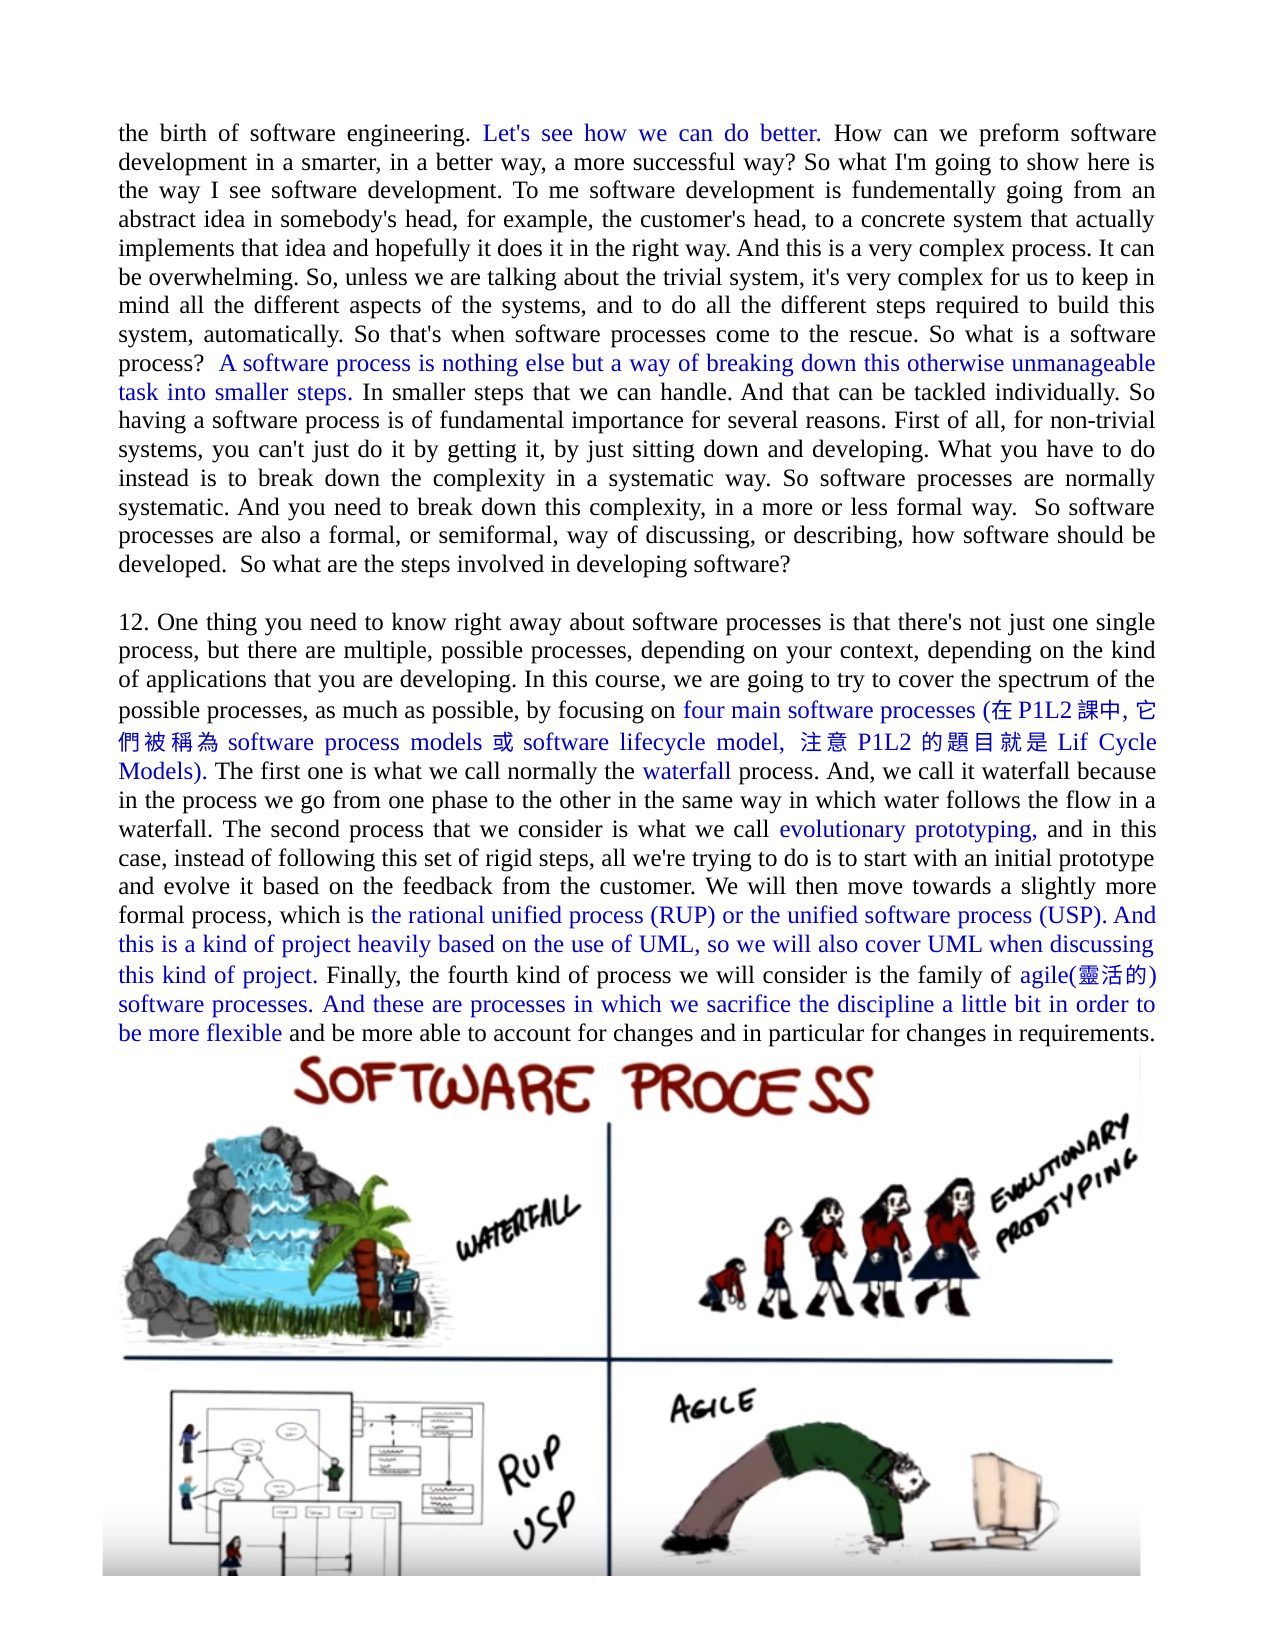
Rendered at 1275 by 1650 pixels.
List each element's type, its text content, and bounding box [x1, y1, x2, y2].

text 12. One thing you need to know right away about software processes is that there's not just one single process, but there are multiple, possible processes, depending on your context, depending on the kind of applications that you are developing. In this course, we are going to try to cover the spectrum of the possible processes, as much as possible, by focusing on four main software processes (在P1L2課中, 它們被稱為software process models或software lifecycle model, 注意P1L2的題目就是Lif Cycle Models). The first one is what we call normally the waterfall process. And, we call it waterfall because in the process we go from one phase to the other in the same way in which water follows the flow in a waterfall. The second process that we consider is what we call evolutionary prototyping, and in this case, instead of following this set of rigid steps, all we're trying to do is to start with an initial prototype and evolve it based on the feedback from the customer. We will then move towards a slightly more formal process, which is the rational unified process (RUP) or the unified software process (USP). And this is a kind of project heavily based on the use of UML, so we will also cover UML when discussing this kind of project. Finally, the fourth kind of process we will consider is the family of agile(靈活的) software processes. And these are processes in which we sacrifice the discipline a little bit in order to be more flexible and be more able to account for changes and in particular for changes in requirements. [118, 607, 1157, 1047]
text the birth of software engineering. Let's see how we can do better. How can we preform software development in a smarter, in a better way, a more successful way? So what I'm going to show here is the way I see software development. To me software development is fundementally going from an abstract idea in somebody's head, for example, the customer's head, to a concrete system that actually implements that idea and hopefully it does it in the right way. And this is a very complex process. It can be overwhelming. So, unless we are talking about the trivial system, it's very complex for us to keep in mind all the different aspects of the systems, and to do all the different steps required to build this system, automatically. So that's when software processes come to the rescue. So what is a software process? A software process is nothing else but a way of breaking down this otherwise unmanageable task into smaller steps. In smaller steps that we can handle. And that can be tackled individually. So having a software process is of fundamental importance for several reasons. First of all, for non-trivial systems, you can't just do it by getting it, by just sitting down and developing. What you have to do instead is to break down the complexity in a systematic way. So software processes are normally systematic. And you need to break down this complexity, in a more or less formal way. So software processes are also a formal, or semiformal, way of discussing, or describing, how software should be developed. So what are the steps involved in developing software? [118, 118, 1157, 578]
picture [102, 1050, 1142, 1576]
